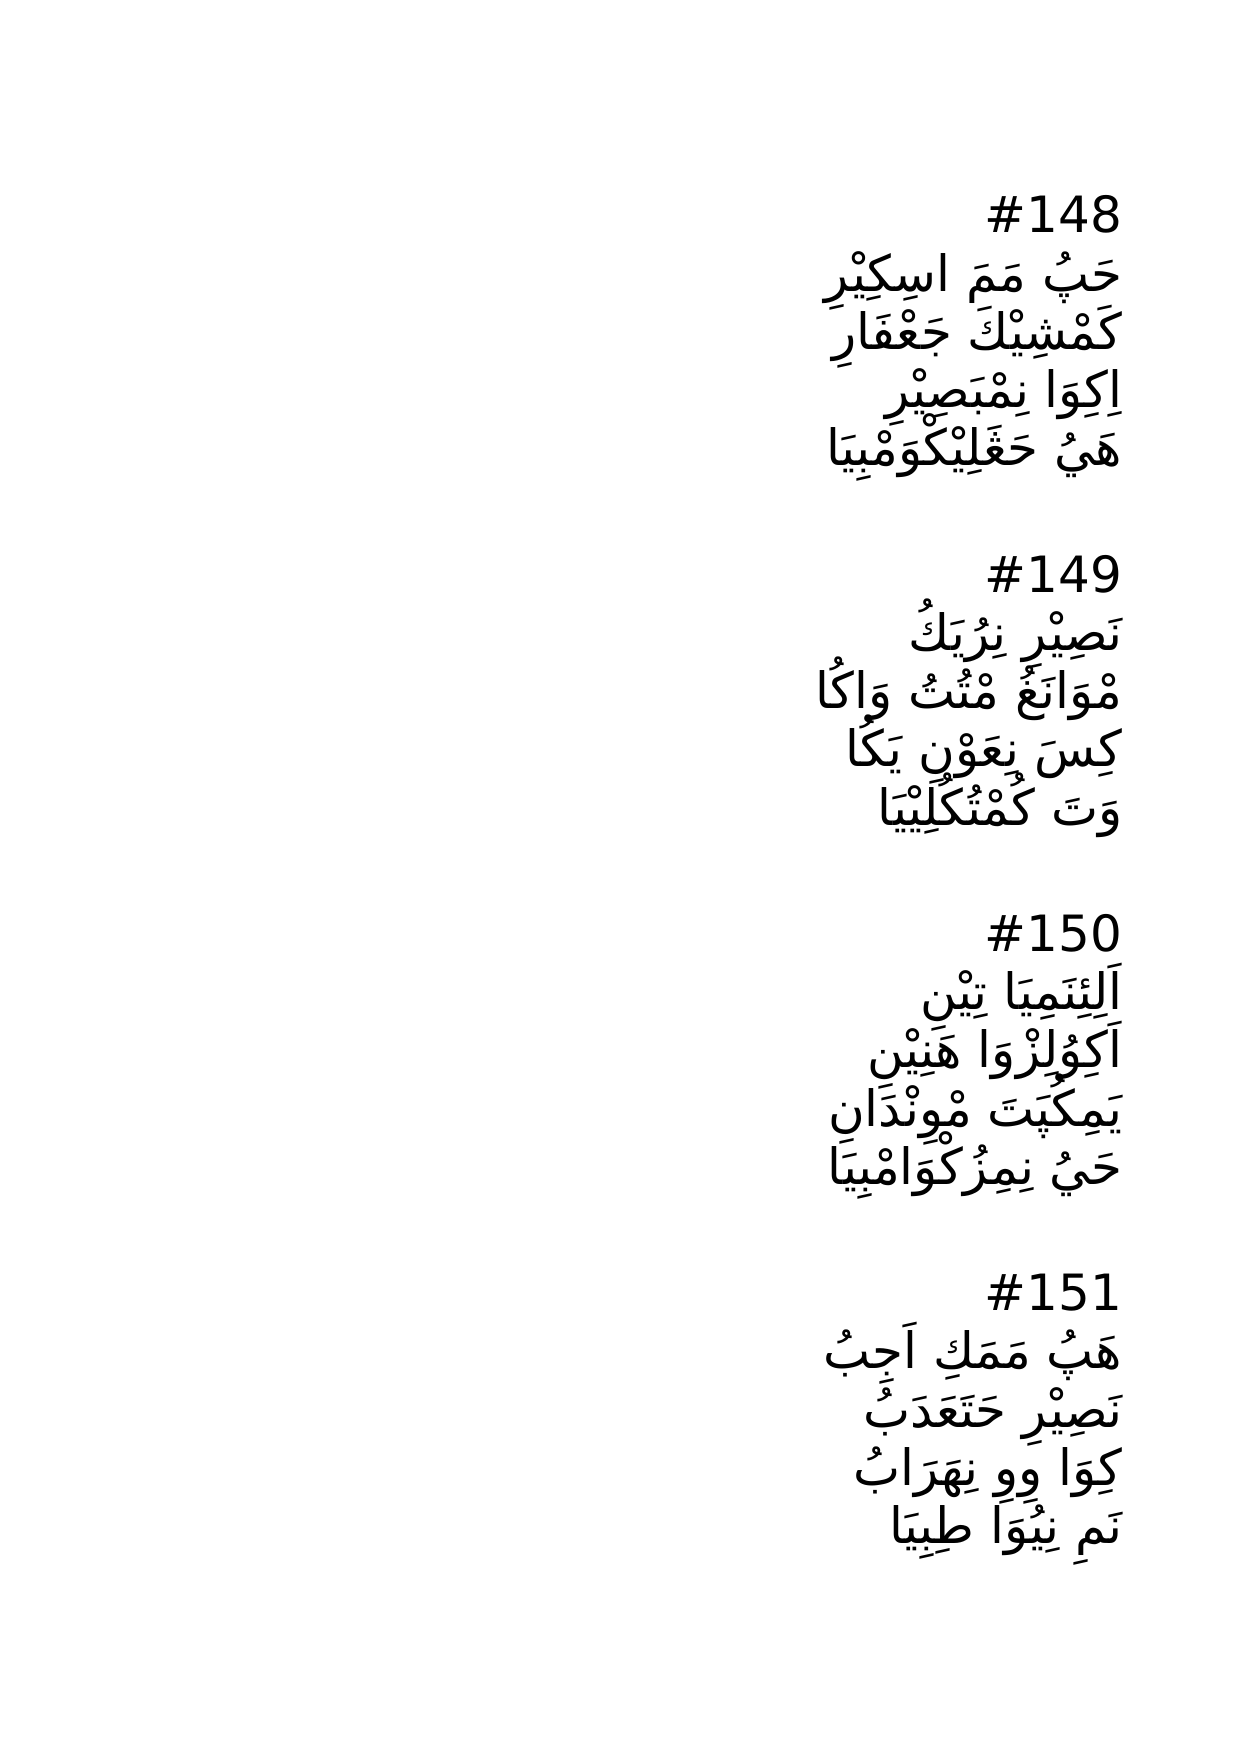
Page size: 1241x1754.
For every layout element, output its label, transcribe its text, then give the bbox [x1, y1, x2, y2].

text حَپُ مَمَ اسِكِيْرِ [118, 244, 1122, 303]
text هَيُ حَڠَلِيْكْوَمْبِيَا [118, 419, 1122, 477]
text مْوَانَغُ مْتُتُ وَاكُا [118, 662, 1122, 720]
text #148 [118, 186, 1122, 244]
text #150 [118, 905, 1122, 963]
text اَكِوُلِزْوَا هَنِيْنِ [118, 1021, 1122, 1079]
text #151 [118, 1264, 1122, 1322]
text كَمْشِيْكَ جَعْفَارِ [118, 303, 1122, 361]
text اِكِوَا نِمْبَصِيْرِ [118, 361, 1122, 419]
text كِسَ نِعَوْنِ يَكُا [118, 720, 1122, 778]
text #149 [118, 546, 1122, 604]
text حَيُ نِمِزُكْوَامْبِيَا [118, 1138, 1122, 1196]
text كِوَا وِوِ نِهَرَابُ [118, 1439, 1122, 1497]
text نَصِيْرِ حَتَعَدَبُ [118, 1381, 1122, 1439]
text نَمِ نِيُوَا طِبِيَا [118, 1497, 1122, 1555]
text اَلِئِنَمِيَا تِيْنِ [118, 963, 1122, 1021]
text هَپُ مَمَكِ اَجِبُ [118, 1322, 1122, 1381]
text يَمِكُپَتَ مْوِنْدَانِ [118, 1079, 1122, 1138]
text نَصِيْرِ نِرُيَكُ [118, 604, 1122, 662]
text وَتَ كُمْتُكُلِيْيَا [118, 778, 1122, 837]
